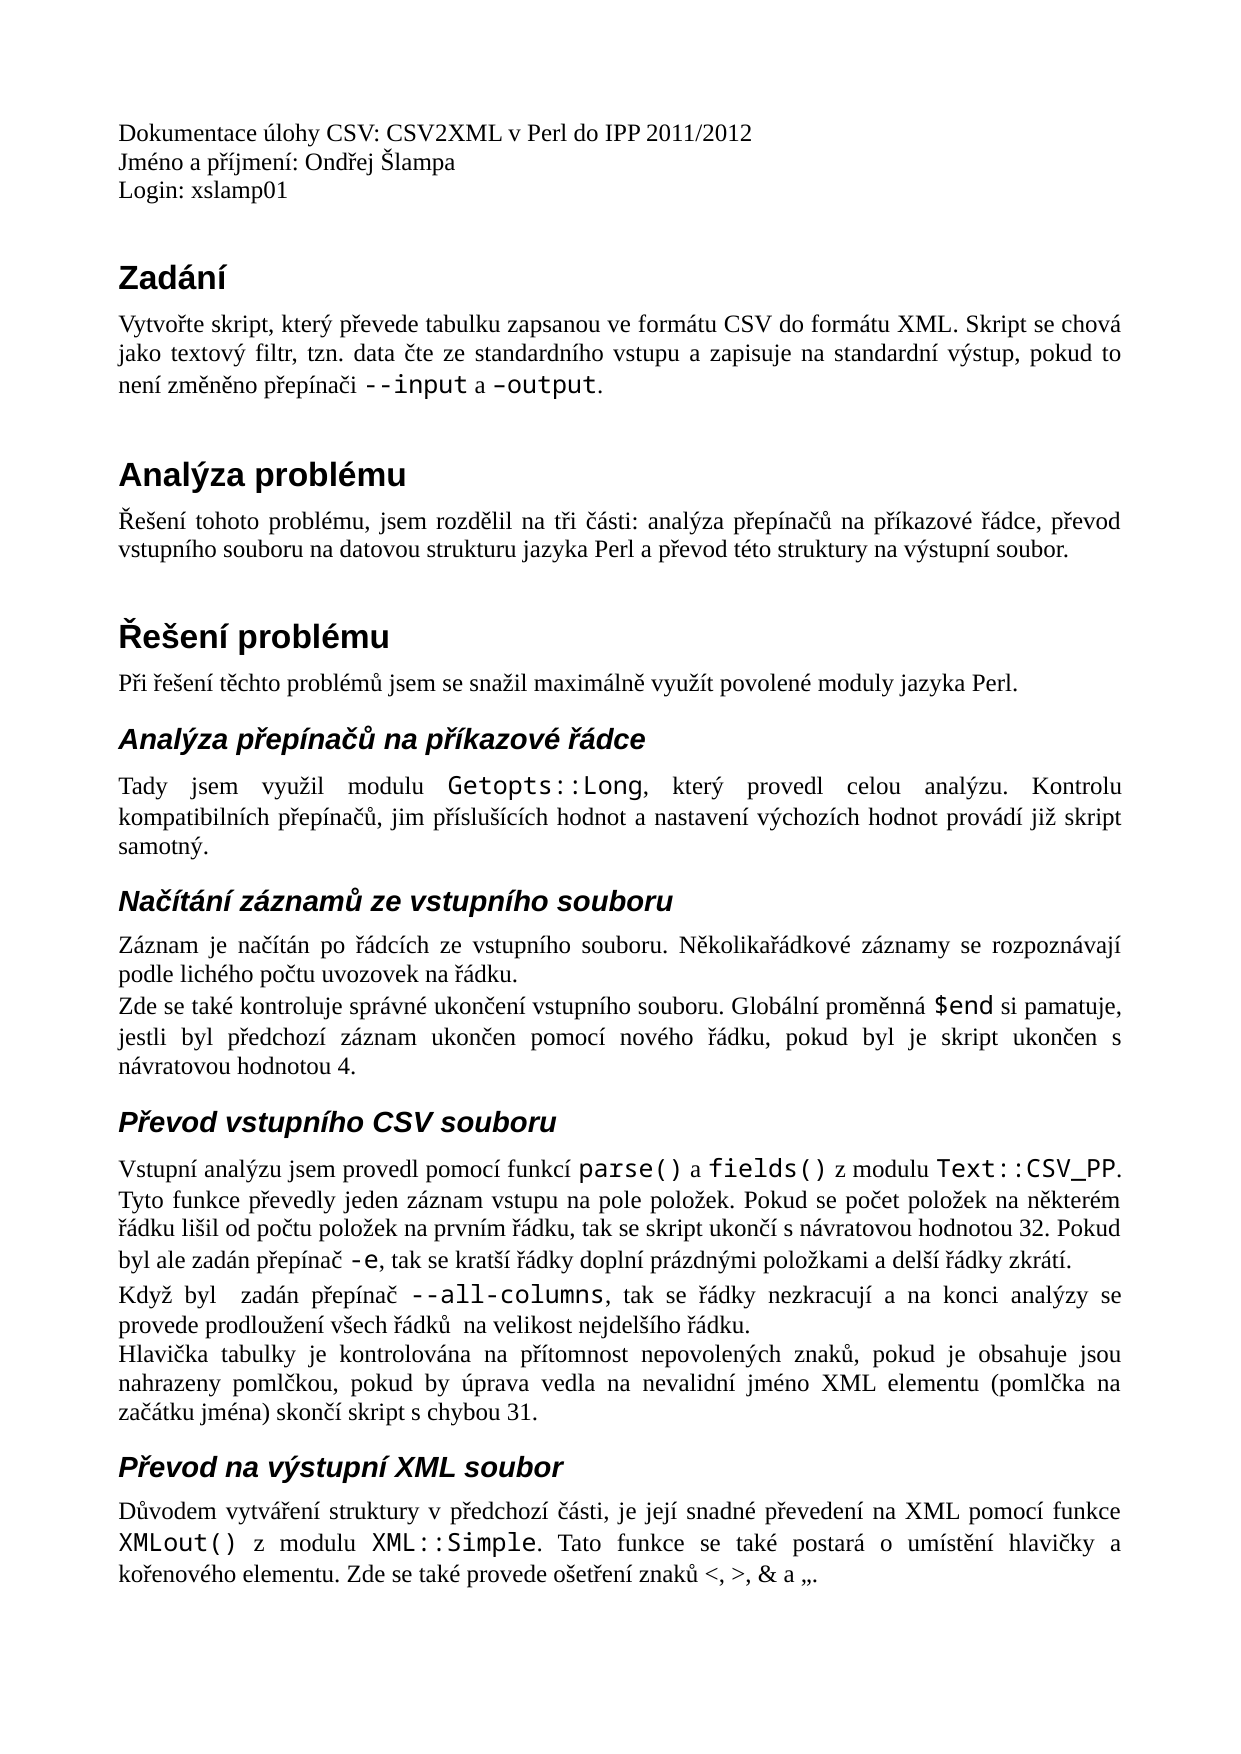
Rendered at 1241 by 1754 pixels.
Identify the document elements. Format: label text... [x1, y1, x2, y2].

text Vytvořte skript, který převede tabulku zapsanou ve formátu CSV do formátu XML. Skript se chová jako textový filtr, tzn. data čte ze standardního vstupu a zapisuje na standardní výstup, pokud to není změněno přepínači --input a –output. [118, 309, 1122, 401]
subtitle Převod na výstupní XML soubor [118, 1450, 1122, 1484]
text Hlavička tabulky je kontrolována na přítomnost nepovolených znaků, pokud je obsahuje jsou nahrazeny pomlčkou, pokud by úprava vedla na nevalidní jméno XML elementu (pomlčka na začátku jména) skončí skript s chybou 31. [118, 1339, 1122, 1425]
subtitle Řešení problému [118, 617, 1122, 656]
subtitle Převod vstupního CSV souboru [118, 1104, 1122, 1138]
text Zde se také kontroluje správné ukončení vstupního souboru. Globální proměnná $end si pamatuje, jestli byl předchozí záznam ukončen pomocí nového řádku, pokud byl je skript ukončen s návratovou hodnotou 4. [118, 988, 1122, 1079]
text Login: xslamp01 [118, 176, 1122, 204]
subtitle Načítání záznamů ze vstupního souboru [118, 884, 1122, 918]
text Řešení tohoto problému, jsem rozdělil na tři části: analýza přepínačů na příkazové řádce, převod vstupního souboru na datovou strukturu jazyka Perl a převod této struktury na výstupní soubor. [118, 506, 1122, 563]
text Důvodem vytváření struktury v předchozí části, je její snadné převedení na XML pomocí funkce XMLout() z modulu XML::Simple. Tato funkce se také postará o umístění hlavičky a kořenového elementu. Zde se také provede ošetření znaků <, >, & a „. [118, 1496, 1122, 1588]
subtitle Analýza problému [118, 454, 1122, 493]
subtitle Analýza přepínačů na příkazové řádce [118, 722, 1122, 755]
text Při řešení těchto problémů jsem se snažil maximálně využít povolené moduly jazyka Perl. [118, 668, 1122, 697]
text Vstupní analýzu jsem provedl pomocí funkcí parse() a fields() z modulu Text::CSV_PP. Tyto funkce převedly jeden záznam vstupu na pole položek. Pokud se počet položek na některém řádku lišil od počtu položek na prvním řádku, tak se skript ukončí s návratovou hodnotou 32. Pokud byl ale zadán přepínač -e, tak se kratší řádky doplní prázdnými položkami a delší řádky zkrátí. [118, 1151, 1122, 1276]
text Dokumentace úlohy CSV: CSV2XML v Perl do IPP 2011/2012 [118, 118, 1122, 147]
subtitle Zadání [118, 258, 1122, 297]
text Když byl zadán přepínač --all-columns, tak se řádky nezkracují a na konci analýzy se provede prodloužení všech řádků na velikost nejdelšího řádku. [118, 1276, 1122, 1339]
text Záznam je načítán po řádcích ze vstupního souboru. Několikařádkové záznamy se rozpoznávají podle lichého počtu uvozovek na řádku. [118, 931, 1122, 988]
text Jméno a příjmení: Ondřej Šlampa [118, 147, 1122, 176]
text Tady jsem využil modulu Getopts::Long, který provedl celou analýzu. Kontrolu kompatibilních přepínačů, jim příslušících hodnot a nastavení výchozích hodnot provádí již skript samotný. [118, 768, 1122, 859]
